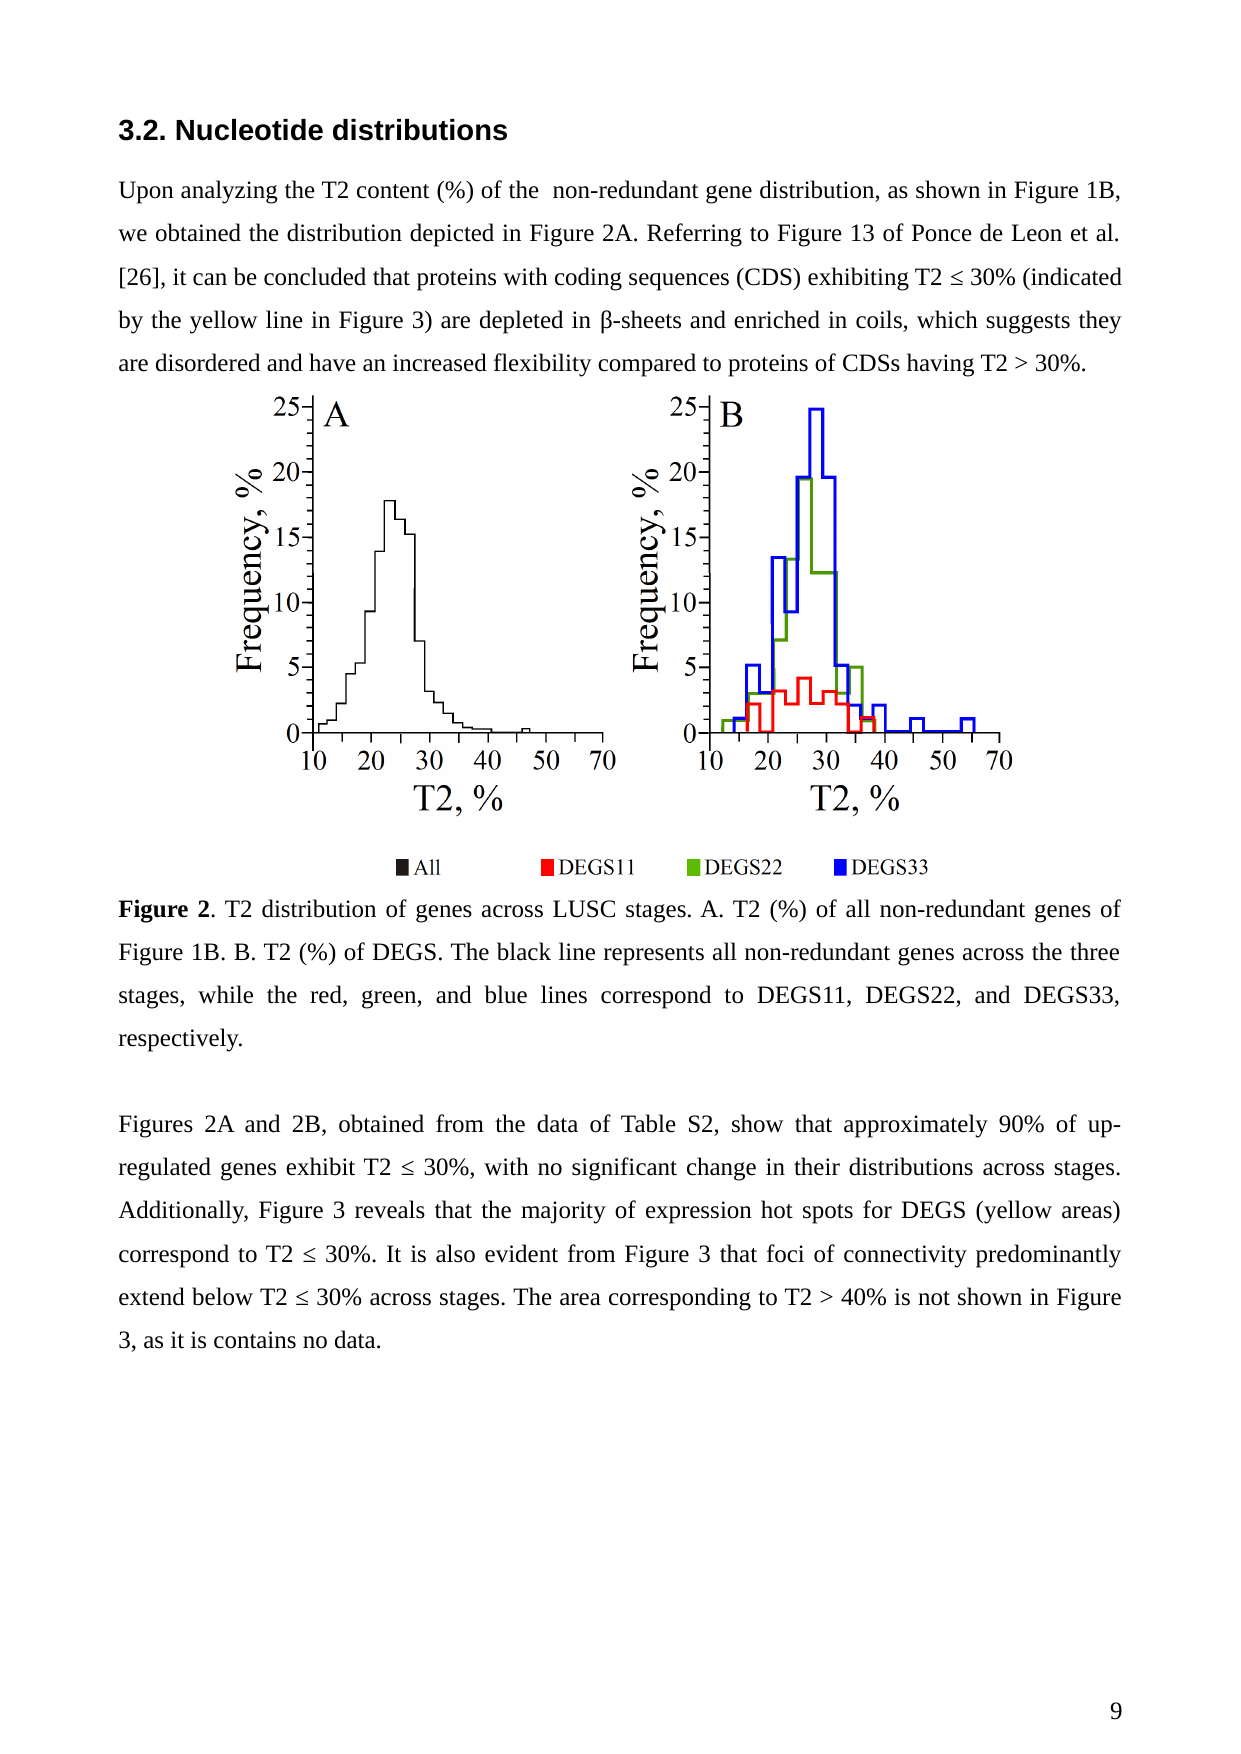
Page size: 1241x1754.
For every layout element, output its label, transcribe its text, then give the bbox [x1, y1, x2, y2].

list Figure 2. T2 distribution of genes across LUSC stages. A. T2 (%) of all non-redundant genes of Figure 1B. B. T2 (%) of DEGS. The black line represents all non-redundant genes across the three stages, while the red, green, and blue lines correspond to DEGS11, DEGS22, and DEGS33, respectively. [118, 894, 1122, 1052]
list Figures 2A and 2B, obtained from the data of Table S2, show that approximately 90% of up-regulated genes exhibit T2 ≤ 30%, with no significant change in their distributions across stages. Additionally, Figure 3 reveals that the majority of expression hot spots for DEGS (yellow areas) correspond to T2 ≤ 30%. It is also evident from Figure 3 that foci of connectivity predominantly extend below T2 ≤ 30% across stages. The area corresponding to T2 > 40% is not shown in Figure 3, as it is contains no data. [118, 1109, 1122, 1354]
list 3.2. Nucleotide distributions [118, 112, 1122, 146]
picture [227, 391, 1014, 880]
list Upon analyzing the T2 content (%) of the non-redundant gene distribution, as shown in Figure 1B, we obtained the distribution depicted in Figure 2A. Referring to Figure 13 of Ponce de Leon et al. [26]⁠, it can be concluded that proteins with coding sequences (CDS) exhibiting T2 ≤ 30% (indicated by the yellow line in Figure 3) are depleted in β-sheets and enriched in coils, which suggests they are disordered and have an increased flexibility compared to proteins of CDSs having T2 > 30%. [118, 175, 1122, 377]
